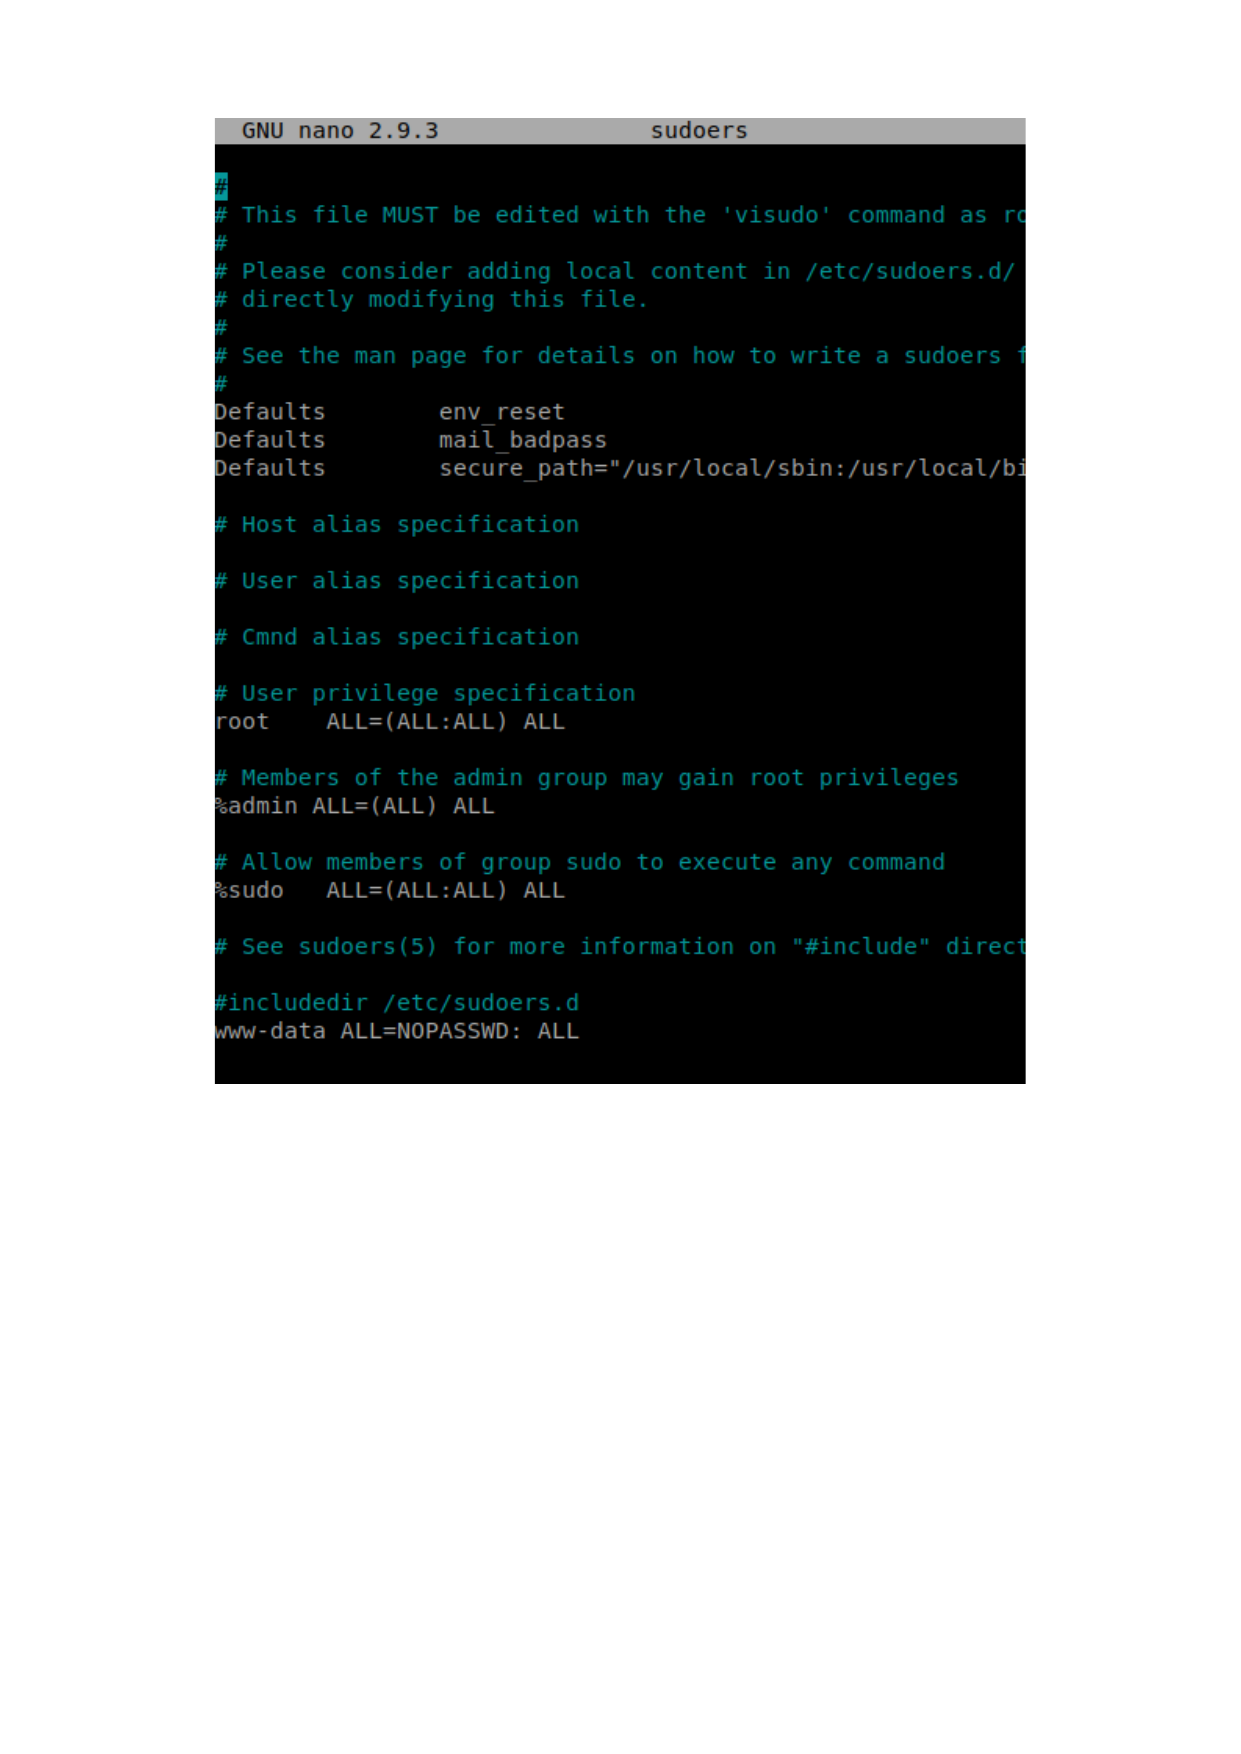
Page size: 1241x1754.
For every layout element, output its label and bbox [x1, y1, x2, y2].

picture [214, 118, 1026, 1084]
